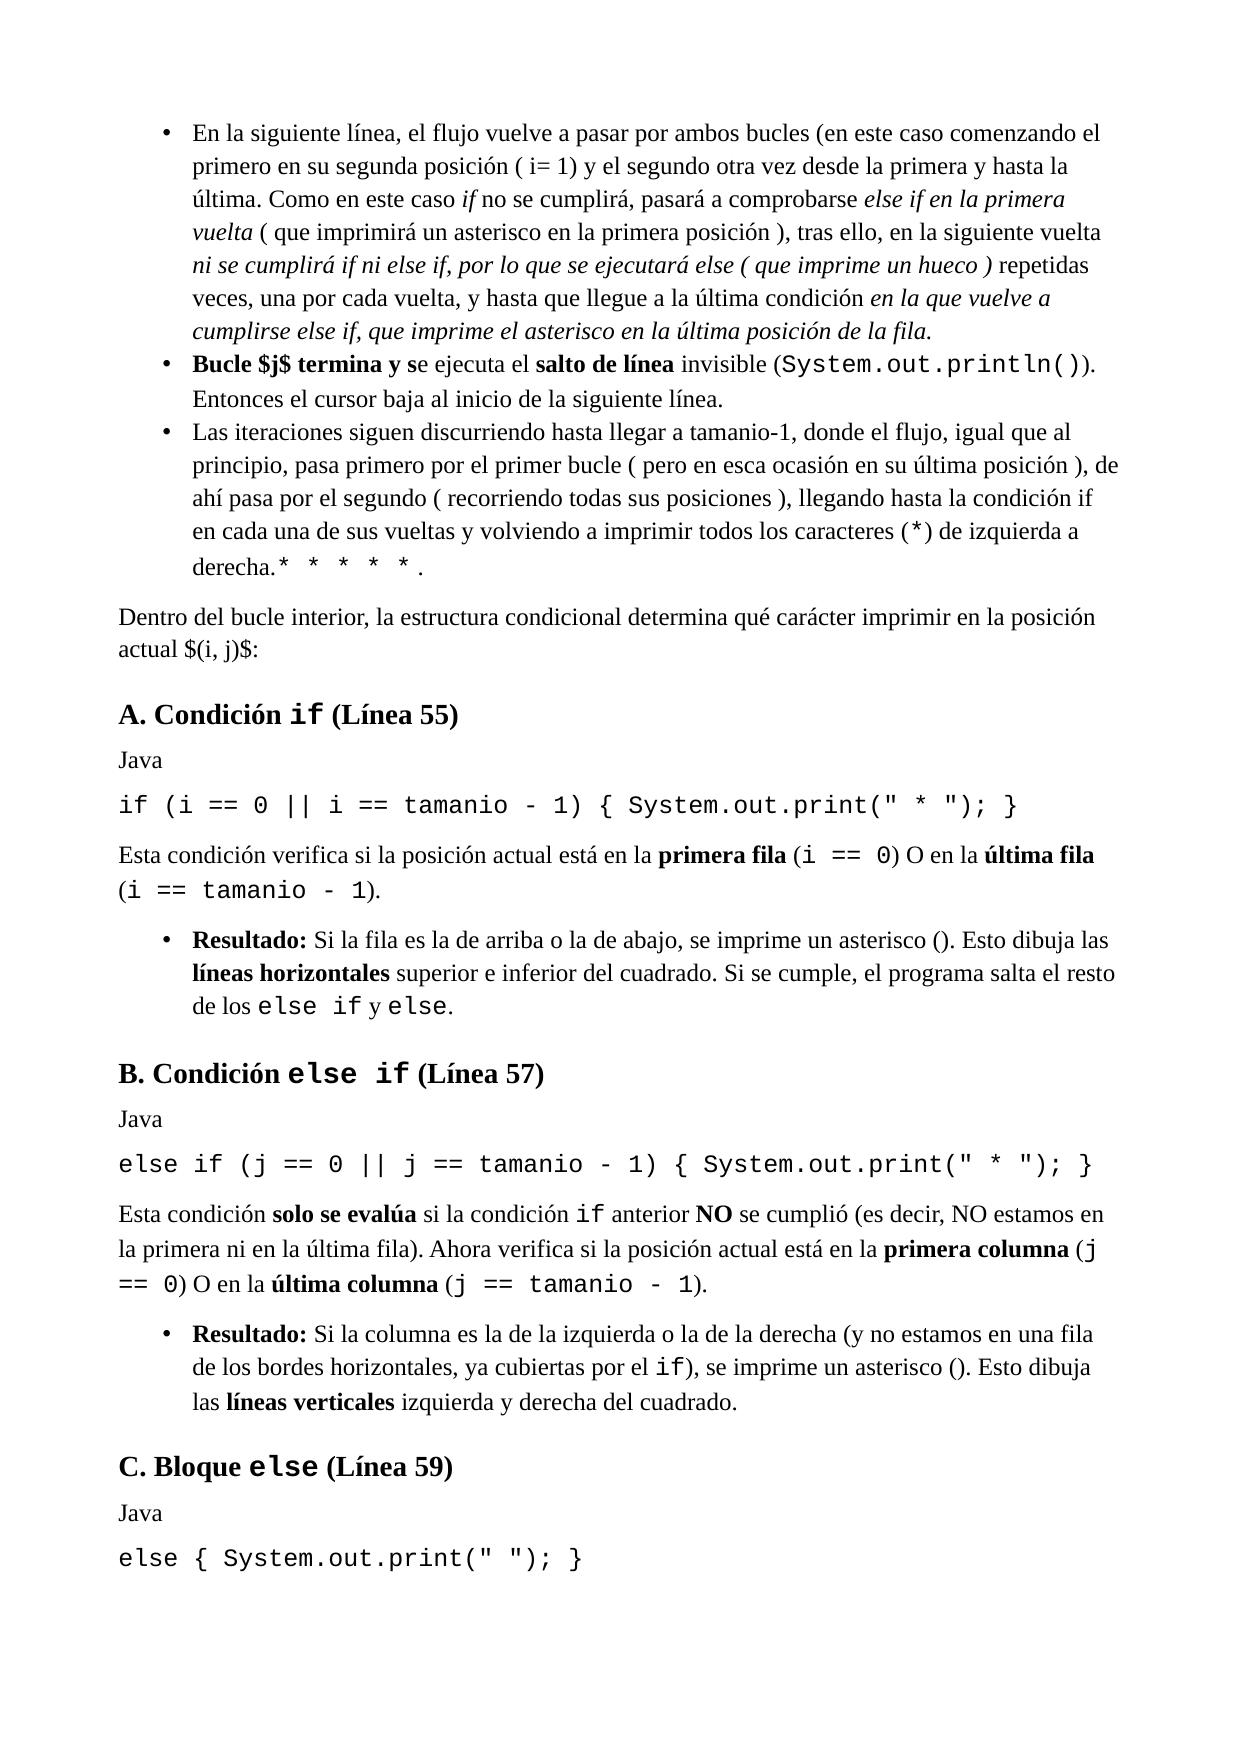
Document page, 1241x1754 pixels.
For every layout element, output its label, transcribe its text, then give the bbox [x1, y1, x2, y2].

list Resultado: Si la columna es la de la izquierda o la de la derecha (y no estamos en una fila de los bordes horizontales, ya cubiertas por el if), se imprime un asterisco (). Esto dibuja las líneas verticales izquierda y derecha del cuadrado. [162, 1319, 1122, 1416]
text Java [118, 1104, 1122, 1133]
list Las iteraciones siguen discurriendo hasta llegar a tamanio-1, donde el flujo, igual que al principio, pasa primero por el primer bucle ( pero en esca ocasión en su última posición ), de ahí pasa por el segundo ( recorriendo todas sus posiciones ), llegando hasta la condición if en cada una de sus vueltas y volviendo a imprimir todos los caracteres (*) de izquierda a derecha.* * * * * . [162, 417, 1122, 582]
subtitle C. Bloque else (Línea 59) [118, 1449, 1122, 1486]
text Esta condición solo se evalúa si la condición if anterior NO se cumplió (es decir, NO estamos en la primera ni en la última fila). Ahora verifica si la posición actual está en la primera columna (j == 0) O en la última columna (j == tamanio - 1). [118, 1199, 1122, 1300]
text Dentro del bucle interior, la estructura condicional determina qué carácter imprimir en la posición actual $(i, j)$: [118, 602, 1122, 663]
text Java [118, 745, 1122, 774]
subtitle A. Condición if (Línea 55) [118, 697, 1122, 733]
list Resultado: Si la fila es la de arriba o la de abajo, se imprime un asterisco (). Esto dibuja las líneas horizontales superior e inferior del cuadrado. Si se cumple, el programa salta el resto de los else if y else. [162, 925, 1122, 1022]
text if (i == 0 || i == tamanio - 1) { System.out.print(" * "); } [118, 793, 1122, 821]
text else { System.out.print(" "); } [118, 1546, 1122, 1574]
text Java [118, 1498, 1122, 1527]
text else if (j == 0 || j == tamanio - 1) { System.out.print(" * "); } [118, 1152, 1122, 1180]
list Bucle $j$ termina y se ejecuta el salto de línea invisible (System.out.println()). Entonces el cursor baja al inicio de la siguiente línea. [162, 349, 1122, 413]
subtitle B. Condición else if (Línea 57) [118, 1056, 1122, 1092]
list En la siguiente línea, el flujo vuelve a pasar por ambos bucles (en este caso comenzando el primero en su segunda posición ( i= 1) y el segundo otra vez desde la primera y hasta la última. Como en este caso if no se cumplirá, pasará a comprobarse else if en la primera vuelta ( que imprimirá un asterisco en la primera posición ), tras ello, en la siguiente vuelta ni se cumplirá if ni else if, por lo que se ejecutará else ( que imprime un hueco ) repetidas veces, una por cada vuelta, y hasta que llegue a la última condición en la que vuelve a cumplirse else if, que imprime el asterisco en la última posición de la fila. [162, 118, 1122, 345]
text Esta condición verifica si la posición actual está en la primera fila (i == 0) O en la última fila (i == tamanio - 1). [118, 840, 1122, 906]
